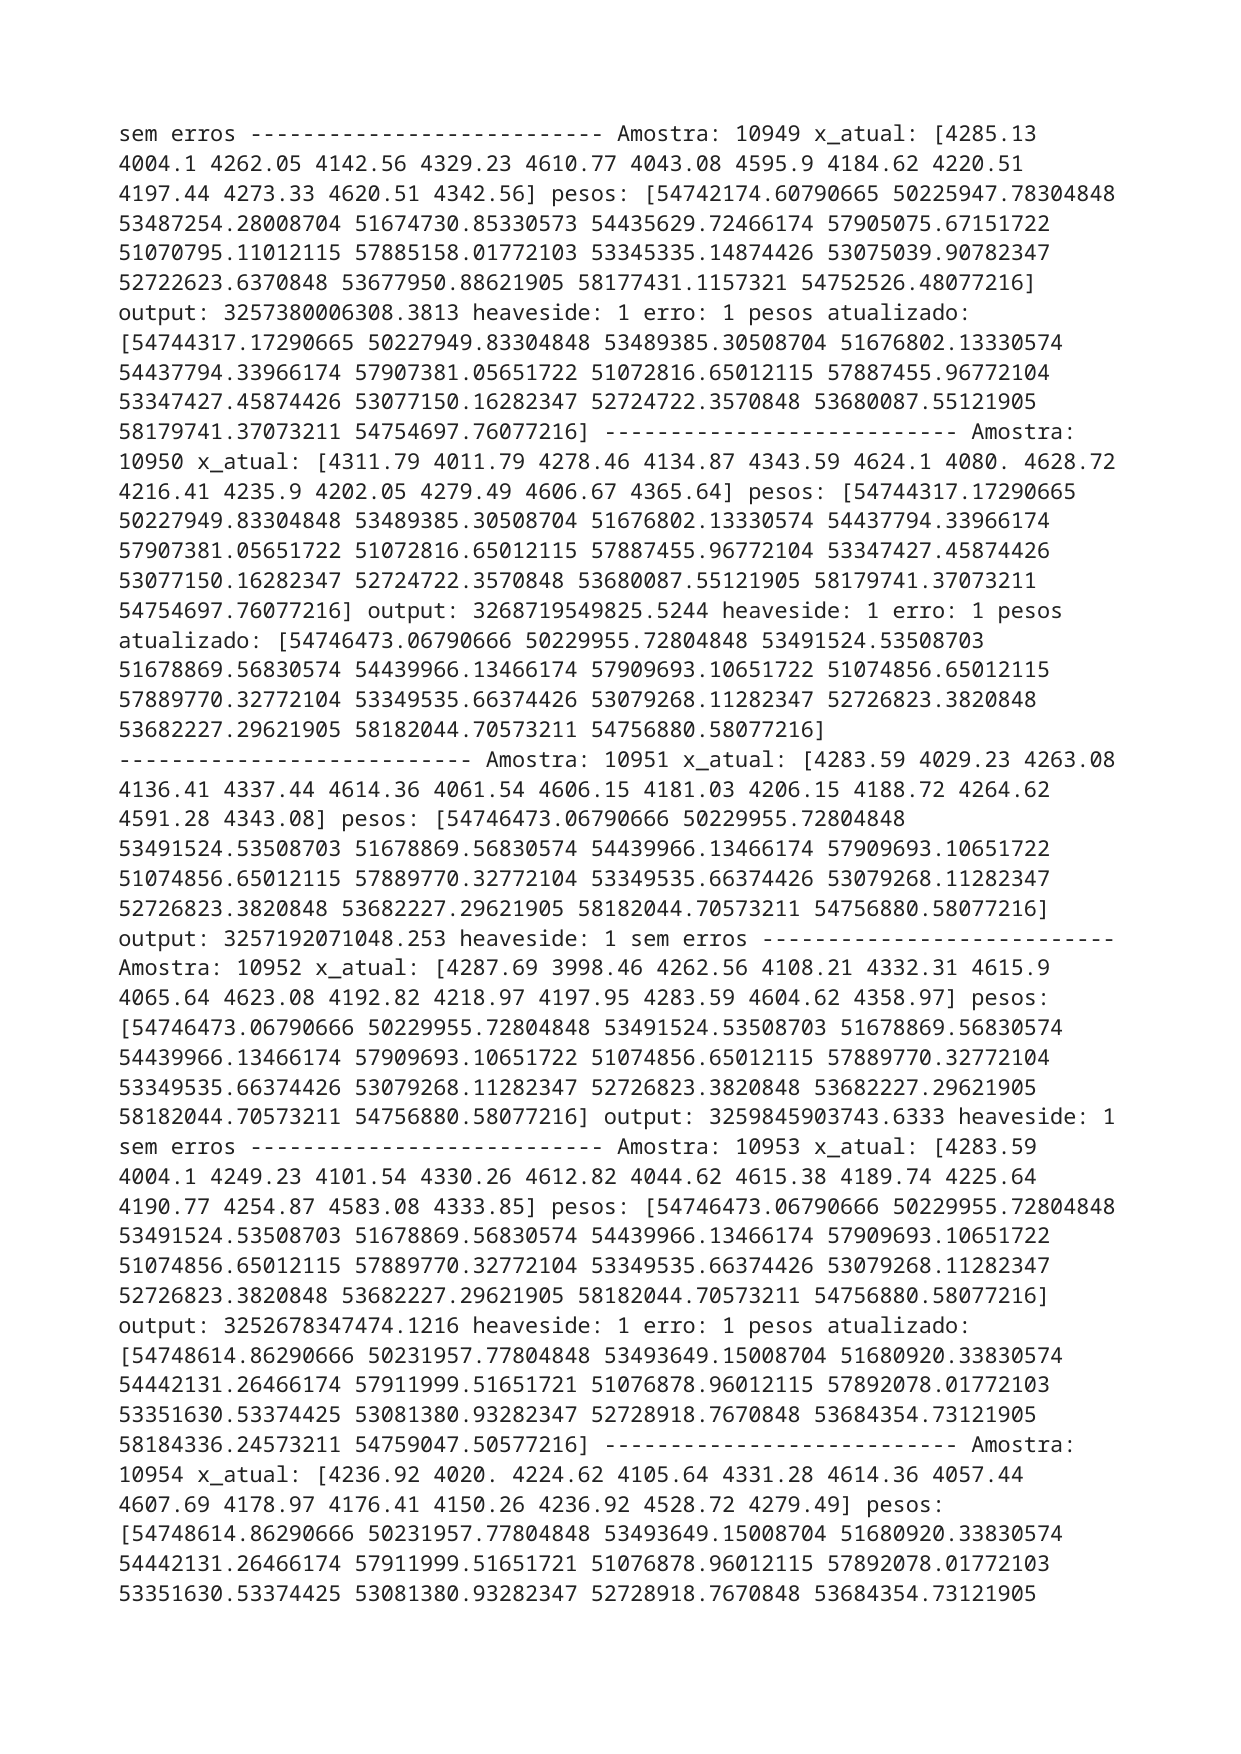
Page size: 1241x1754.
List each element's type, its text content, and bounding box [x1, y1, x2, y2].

text sem erros --------------------------- Amostra: 10949 x_atual: [4285.13 4004.1 4262.05 4142.56 4329.23 4610.77 4043.08 4595.9 4184.62 4220.51 4197.44 4273.33 4620.51 4342.56] pesos: [54742174.60790665 50225947.78304848 53487254.28008704 51674730.85330573 54435629.72466174 57905075.67151722 51070795.11012115 57885158.01772103 53345335.14874426 53075039.90782347 52722623.6370848 53677950.88621905 58177431.1157321 54752526.48077216] output: 3257380006308.3813 heaveside: 1 erro: 1 pesos atualizado: [54744317.17290665 50227949.83304848 53489385.30508704 51676802.13330574 54437794.33966174 57907381.05651722 51072816.65012115 57887455.96772104 53347427.45874426 53077150.16282347 52724722.3570848 53680087.55121905 58179741.37073211 54754697.76077216] --------------------------- Amostra: 10950 x_atual: [4311.79 4011.79 4278.46 4134.87 4343.59 4624.1 4080. 4628.72 4216.41 4235.9 4202.05 4279.49 4606.67 4365.64] pesos: [54744317.17290665 50227949.83304848 53489385.30508704 51676802.13330574 54437794.33966174 57907381.05651722 51072816.65012115 57887455.96772104 53347427.45874426 53077150.16282347 52724722.3570848 53680087.55121905 58179741.37073211 54754697.76077216] output: 3268719549825.5244 heaveside: 1 erro: 1 pesos atualizado: [54746473.06790666 50229955.72804848 53491524.53508703 51678869.56830574 54439966.13466174 57909693.10651722 51074856.65012115 57889770.32772104 53349535.66374426 53079268.11282347 52726823.3820848 53682227.29621905 58182044.70573211 54756880.58077216] --------------------------- Amostra: 10951 x_atual: [4283.59 4029.23 4263.08 4136.41 4337.44 4614.36 4061.54 4606.15 4181.03 4206.15 4188.72 4264.62 4591.28 4343.08] pesos: [54746473.06790666 50229955.72804848 53491524.53508703 51678869.56830574 54439966.13466174 57909693.10651722 51074856.65012115 57889770.32772104 53349535.66374426 53079268.11282347 52726823.3820848 53682227.29621905 58182044.70573211 54756880.58077216] output: 3257192071048.253 heaveside: 1 sem erros --------------------------- Amostra: 10952 x_atual: [4287.69 3998.46 4262.56 4108.21 4332.31 4615.9 4065.64 4623.08 4192.82 4218.97 4197.95 4283.59 4604.62 4358.97] pesos: [54746473.06790666 50229955.72804848 53491524.53508703 51678869.56830574 54439966.13466174 57909693.10651722 51074856.65012115 57889770.32772104 53349535.66374426 53079268.11282347 52726823.3820848 53682227.29621905 58182044.70573211 54756880.58077216] output: 3259845903743.6333 heaveside: 1 sem erros --------------------------- Amostra: 10953 x_atual: [4283.59 4004.1 4249.23 4101.54 4330.26 4612.82 4044.62 4615.38 4189.74 4225.64 4190.77 4254.87 4583.08 4333.85] pesos: [54746473.06790666 50229955.72804848 53491524.53508703 51678869.56830574 54439966.13466174 57909693.10651722 51074856.65012115 57889770.32772104 53349535.66374426 53079268.11282347 52726823.3820848 53682227.29621905 58182044.70573211 54756880.58077216] output: 3252678347474.1216 heaveside: 1 erro: 1 pesos atualizado: [54748614.86290666 50231957.77804848 53493649.15008704 51680920.33830574 54442131.26466174 57911999.51651721 51076878.96012115 57892078.01772103 53351630.53374425 53081380.93282347 52728918.7670848 53684354.73121905 58184336.24573211 54759047.50577216] --------------------------- Amostra: 10954 x_atual: [4236.92 4020. 4224.62 4105.64 4331.28 4614.36 4057.44 4607.69 4178.97 4176.41 4150.26 4236.92 4528.72 4279.49] pesos: [54748614.86290666 50231957.77804848 53493649.15008704 51680920.33830574 54442131.26466174 57911999.51651721 51076878.96012115 57892078.01772103 53351630.53374425 53081380.93282347 52728918.7670848 53684354.73121905 [118, 118, 1122, 1608]
